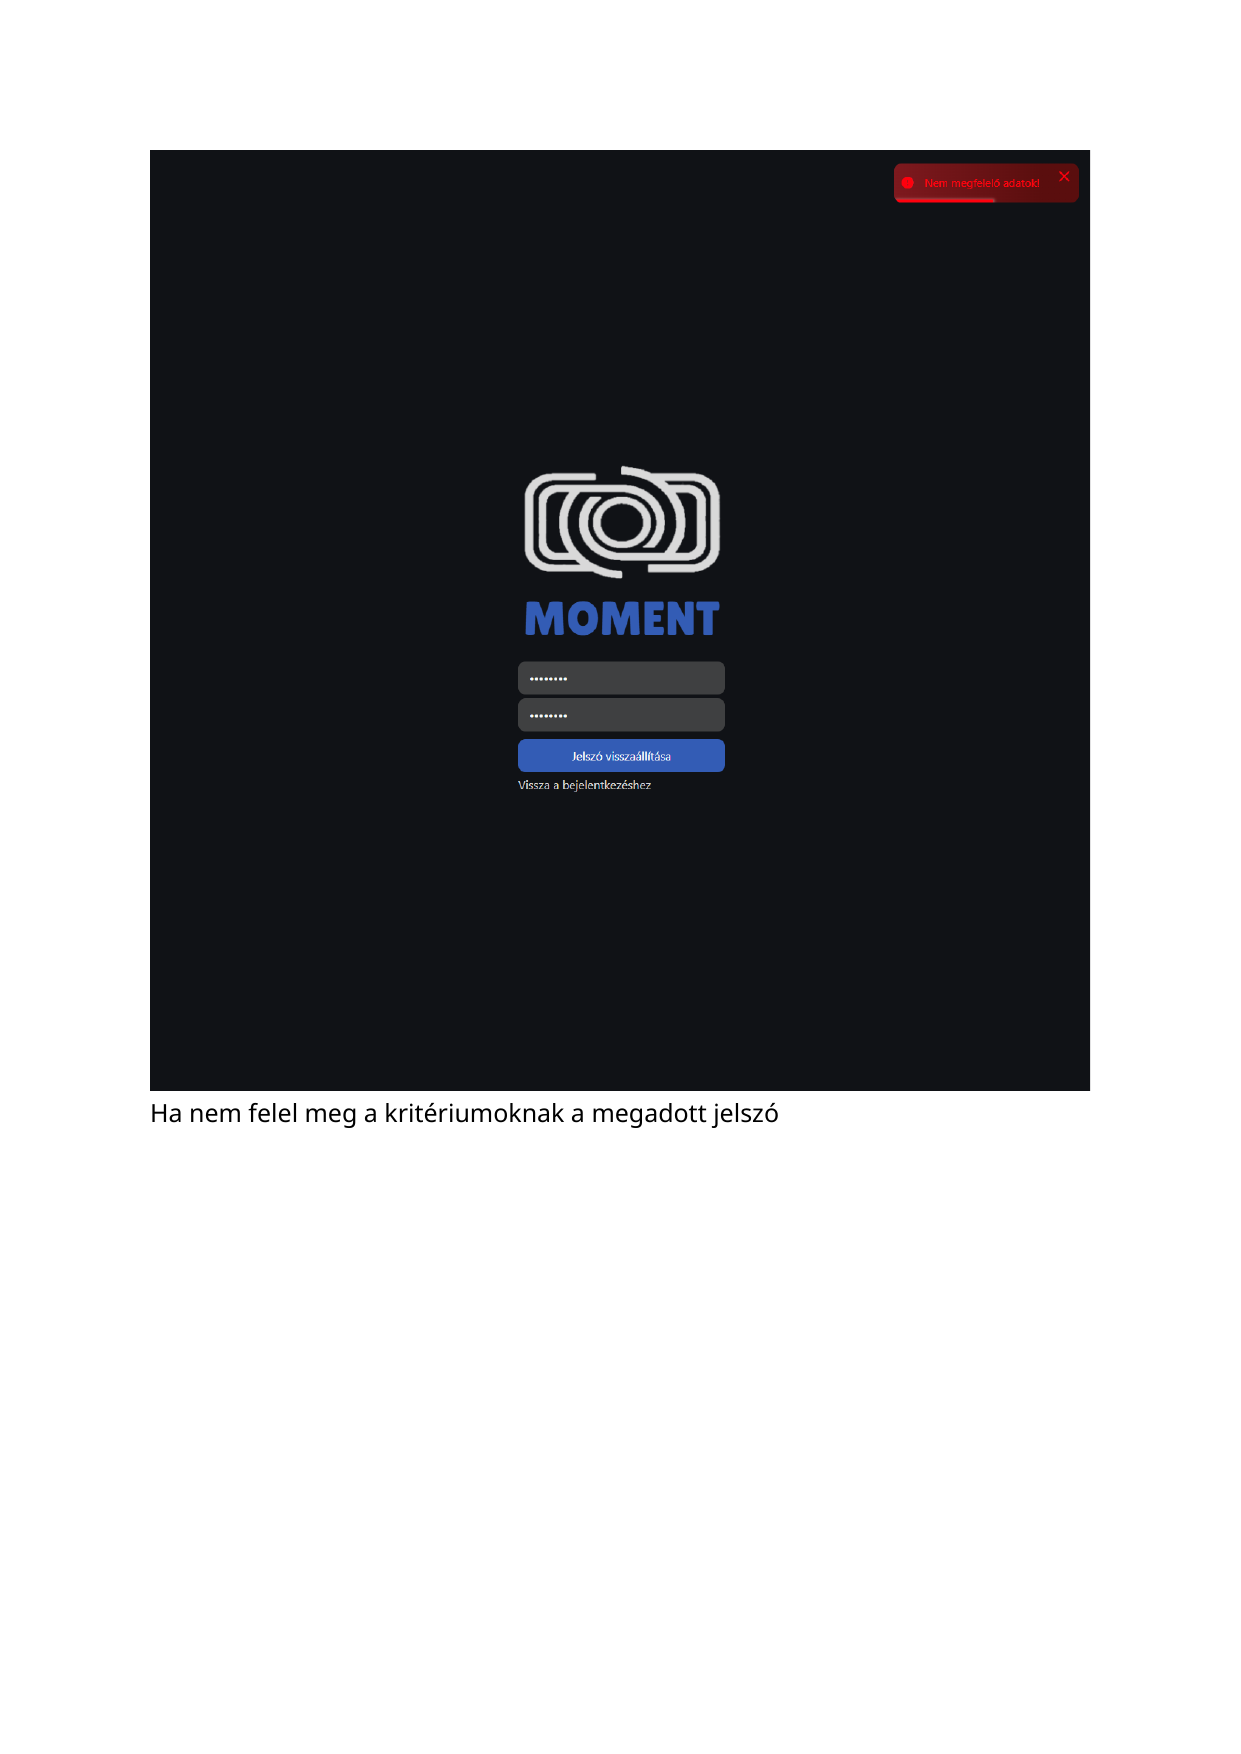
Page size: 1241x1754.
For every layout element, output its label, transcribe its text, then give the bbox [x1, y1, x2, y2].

text Ha nem felel meg a kritériumoknak a megadott jelszó [150, 1091, 1090, 1130]
